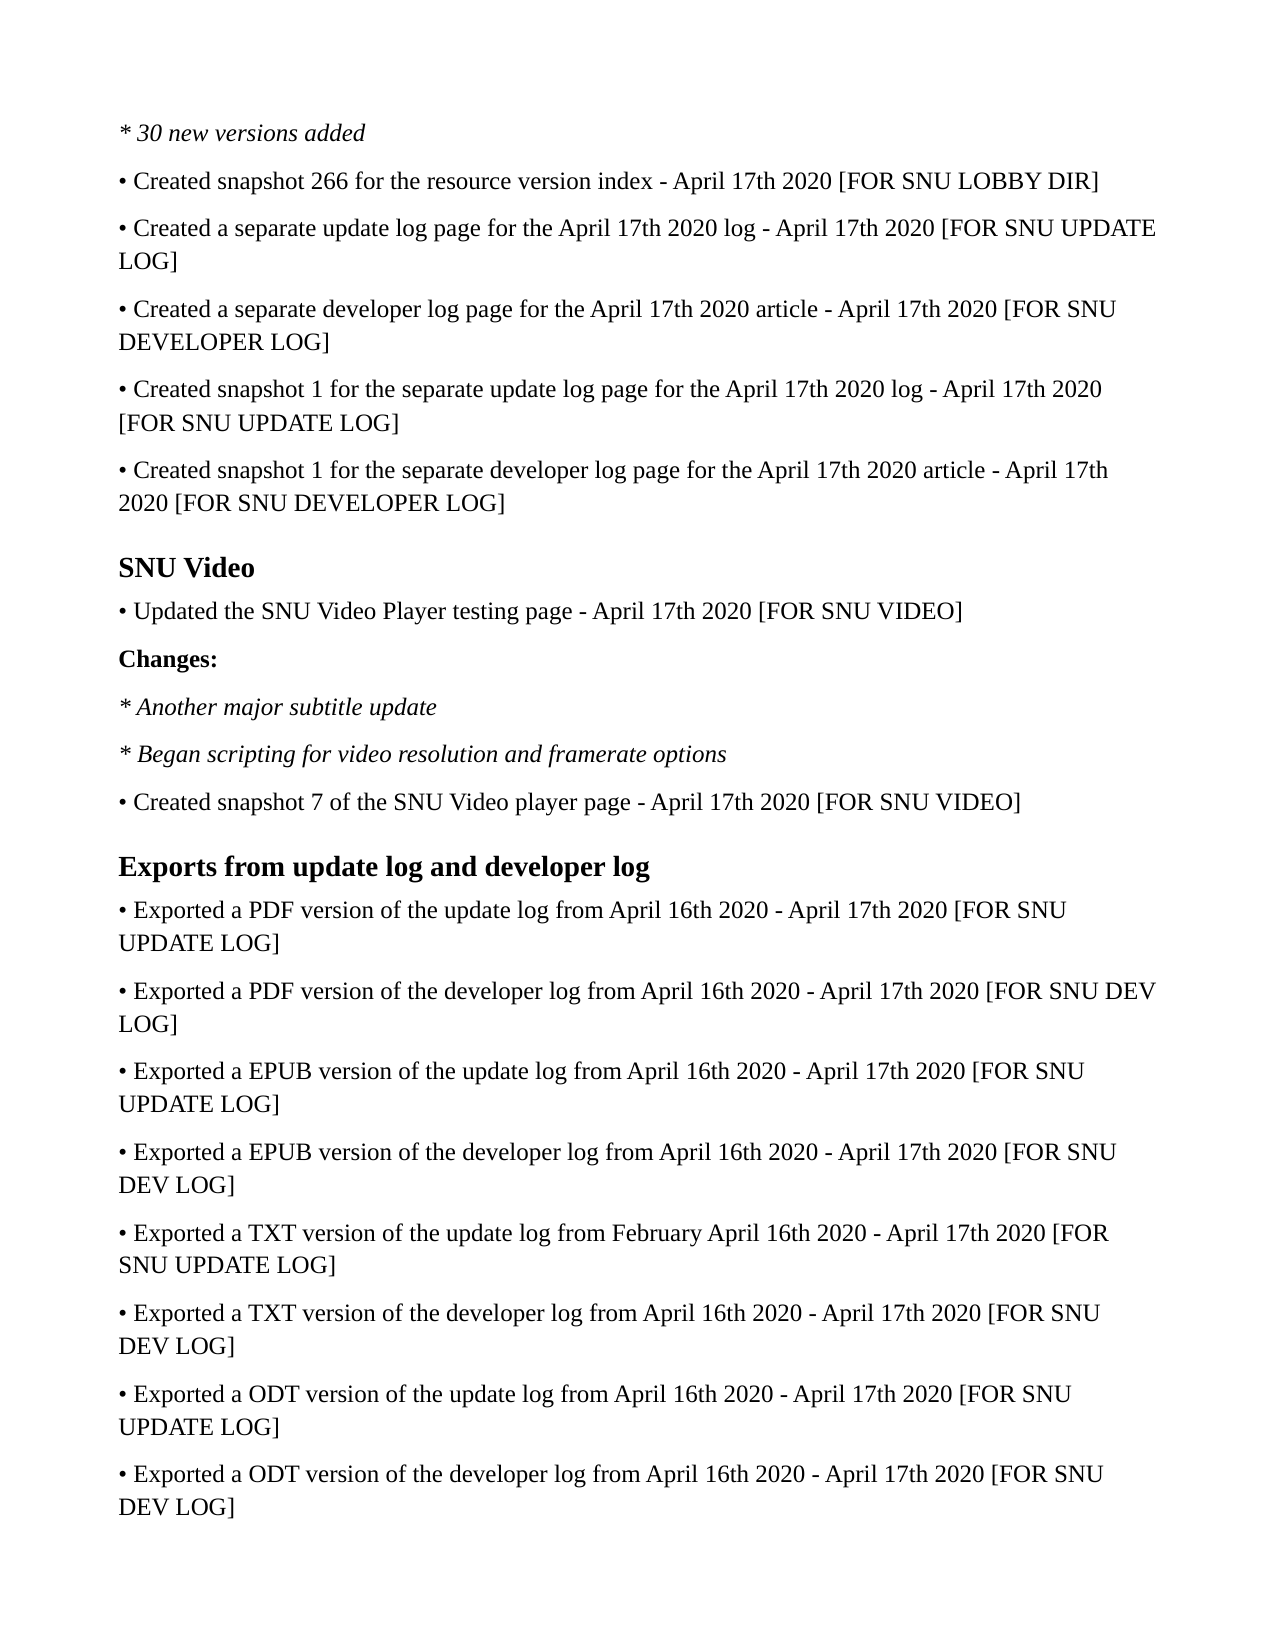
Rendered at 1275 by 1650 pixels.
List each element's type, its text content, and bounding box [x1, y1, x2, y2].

text * Another major subtitle update [118, 692, 1157, 720]
text • Created snapshot 1 for the separate update log page for the April 17th 2020 log - April 17th 2020 [FOR SNU UPDATE LOG] [118, 374, 1157, 436]
text • Exported a EPUB version of the developer log from April 16th 2020 - April 17th 2020 [FOR SNU DEV LOG] [118, 1137, 1157, 1199]
text • Created a separate update log page for the April 17th 2020 log - April 17th 2020 [FOR SNU UPDATE LOG] [118, 213, 1157, 275]
subtitle Exports from update log and developer log [118, 849, 1157, 883]
text • Exported a EPUB version of the update log from April 16th 2020 - April 17th 2020 [FOR SNU UPDATE LOG] [118, 1056, 1157, 1118]
text • Created snapshot 266 for the resource version index - April 17th 2020 [FOR SNU LOBBY DIR] [118, 166, 1157, 194]
text • Created snapshot 1 for the separate developer log page for the April 17th 2020 article - April 17th 2020 [FOR SNU DEVELOPER LOG] [118, 455, 1157, 517]
text * Began scripting for video resolution and framerate options [118, 739, 1157, 768]
text • Created a separate developer log page for the April 17th 2020 article - April 17th 2020 [FOR SNU DEVELOPER LOG] [118, 294, 1157, 356]
text * 30 new versions added [118, 118, 1157, 147]
text • Updated the SNU Video Player testing page - April 17th 2020 [FOR SNU VIDEO] [118, 596, 1157, 625]
text • Exported a ODT version of the update log from April 16th 2020 - April 17th 2020 [FOR SNU UPDATE LOG] [118, 1379, 1157, 1441]
text • Exported a TXT version of the developer log from April 16th 2020 - April 17th 2020 [FOR SNU DEV LOG] [118, 1298, 1157, 1360]
text • Exported a ODT version of the developer log from April 16th 2020 - April 17th 2020 [FOR SNU DEV LOG] [118, 1459, 1157, 1521]
text Changes: [118, 644, 1157, 673]
text • Created snapshot 7 of the SNU Video player page - April 17th 2020 [FOR SNU VIDEO] [118, 787, 1157, 816]
text • Exported a PDF version of the update log from April 16th 2020 - April 17th 2020 [FOR SNU UPDATE LOG] [118, 895, 1157, 957]
subtitle SNU Video [118, 550, 1157, 584]
text • Exported a TXT version of the update log from February April 16th 2020 - April 17th 2020 [FOR SNU UPDATE LOG] [118, 1218, 1157, 1279]
text • Exported a PDF version of the developer log from April 16th 2020 - April 17th 2020 [FOR SNU DEV LOG] [118, 976, 1157, 1037]
